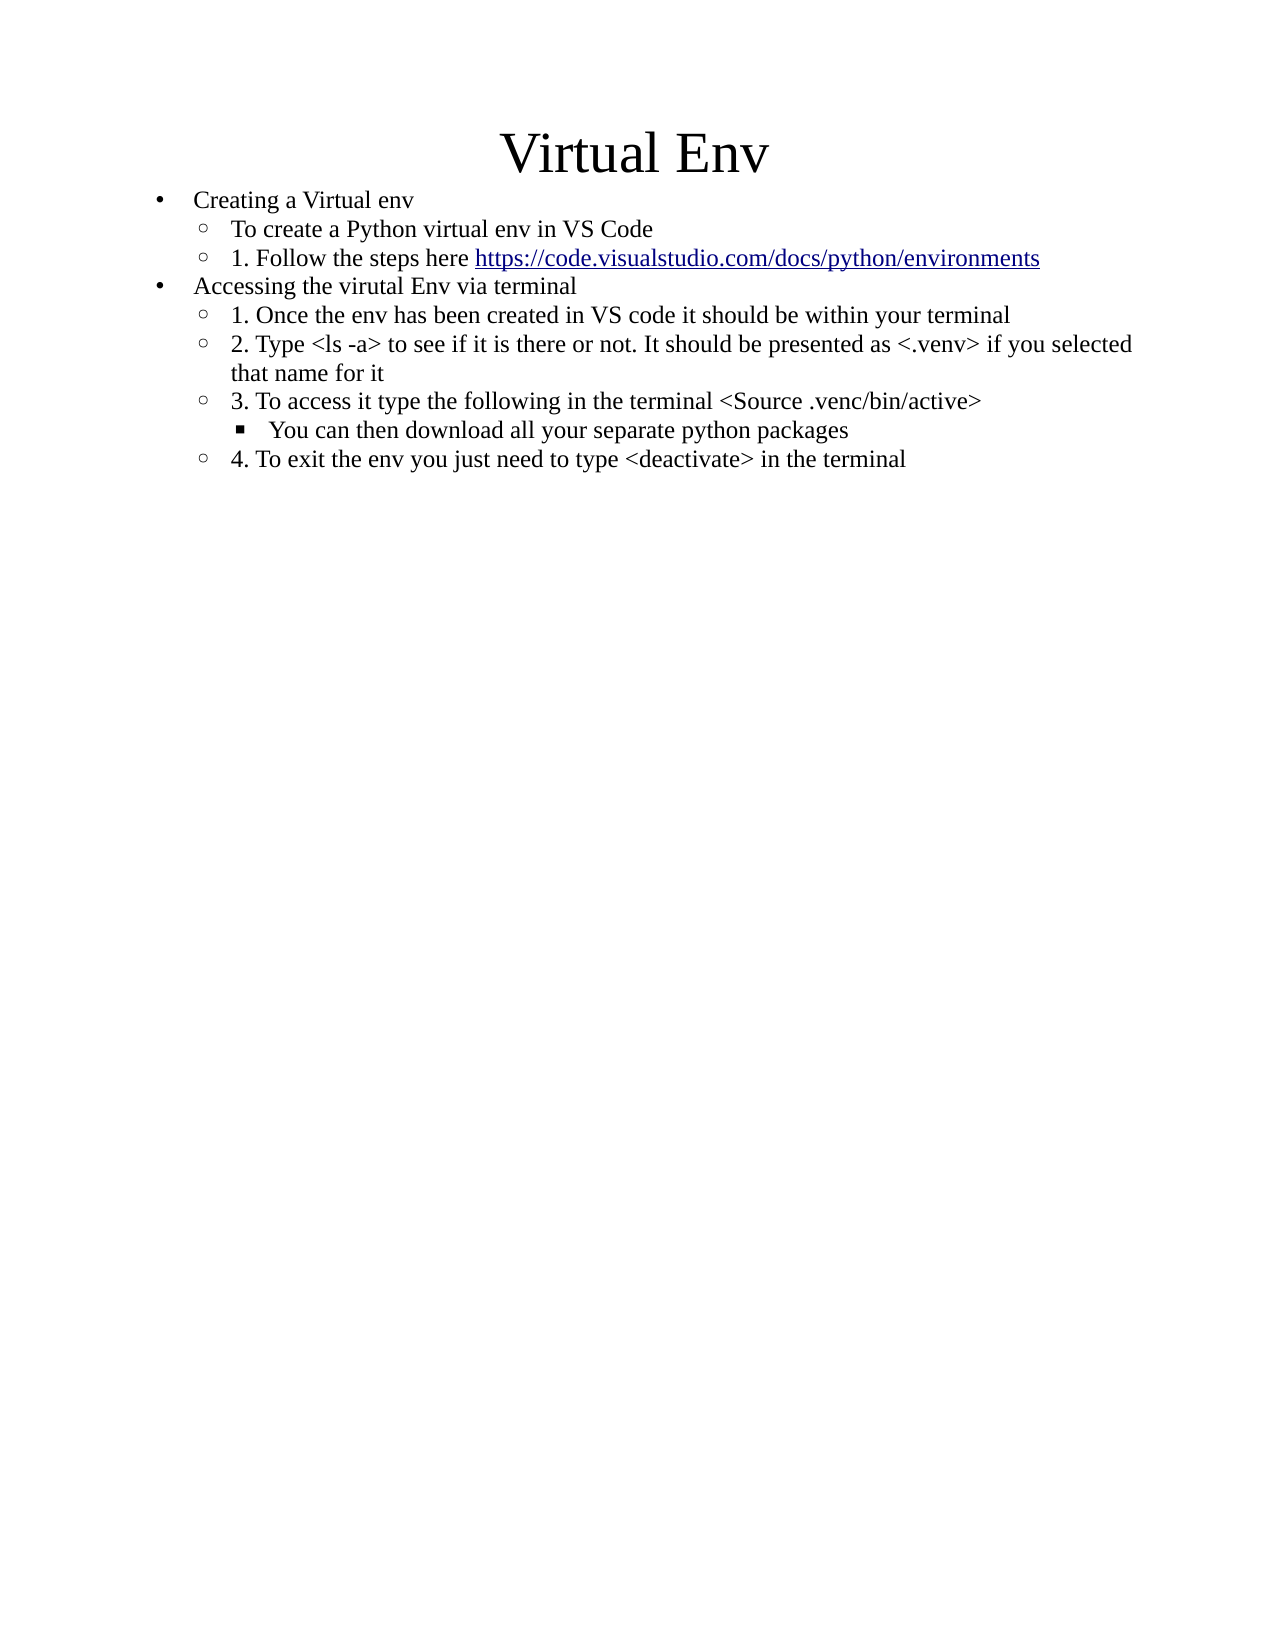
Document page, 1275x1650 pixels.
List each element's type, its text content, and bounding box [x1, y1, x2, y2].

list Creating a Virtual env [156, 185, 1157, 214]
list You can then download all your separate python packages [231, 415, 1157, 444]
list Accessing the virutal Env via terminal [156, 271, 1157, 300]
list 4. To exit the env you just need to type <deactivate> in the terminal [193, 444, 1157, 473]
list 1. Follow the steps here https://code.visualstudio.com/docs/python/environments [193, 243, 1157, 271]
list 3. To access it type the following in the terminal <Source .venc/bin/active> [193, 386, 1157, 415]
text Virtual Env [118, 118, 1157, 185]
list 1. Once the env has been created in VS code it should be within your terminal [193, 300, 1157, 329]
list 2. Type <ls -a> to see if it is there or not. It should be presented as <.venv> if you selected that name for it [193, 329, 1157, 386]
list To create a Python virtual env in VS Code [193, 214, 1157, 243]
